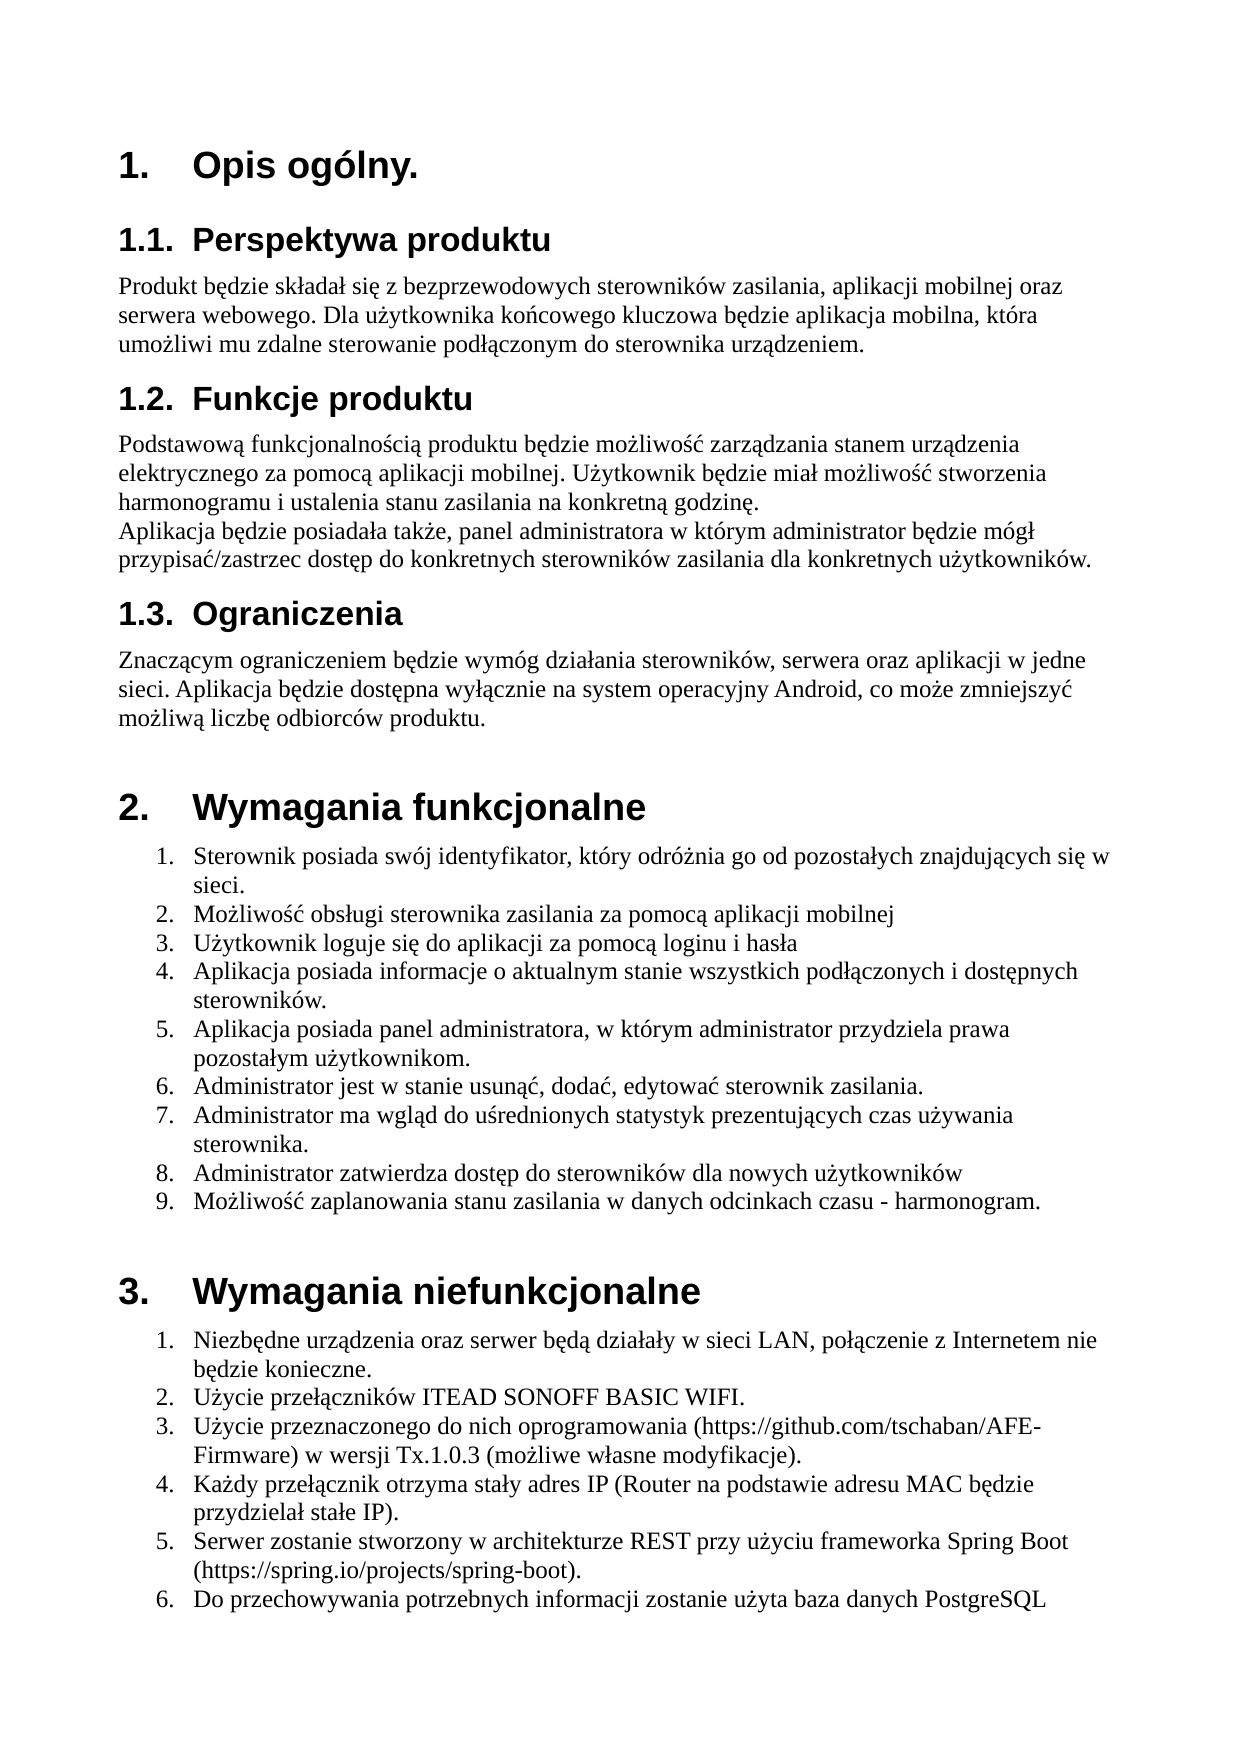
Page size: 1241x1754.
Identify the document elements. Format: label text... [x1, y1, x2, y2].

subtitle Wymagania funkcjonalne [118, 785, 1122, 829]
list Administrator zatwierdza dostęp do sterowników dla nowych użytkowników [156, 1158, 1122, 1186]
list Serwer zostanie stworzony w architekturze REST przy użyciu frameworka Spring Boot (https://spring.io/projects/spring-boot). [156, 1526, 1122, 1584]
list Aplikacja posiada panel administratora, w którym administrator przydziela prawa pozostałym użytkownikom. [156, 1014, 1122, 1071]
text Znaczącym ograniczeniem będzie wymóg działania sterowników, serwera oraz aplikacji w jedne sieci. Aplikacja będzie dostępna wyłącznie na system operacyjny Android, co może zmniejszyć możliwą liczbę odbiorców produktu. [118, 645, 1122, 731]
subtitle Perspektywa produktu [118, 220, 1122, 259]
list Aplikacja posiada informacje o aktualnym stanie wszystkich podłączonych i dostępnych sterowników. [156, 956, 1122, 1014]
list Do przechowywania potrzebnych informacji zostanie użyta baza danych PostgreSQL [156, 1584, 1122, 1612]
list Administrator ma wgląd do uśrednionych statystyk prezentujących czas używania sterownika. [156, 1100, 1122, 1158]
list Administrator jest w stanie usunąć, dodać, edytować sterownik zasilania. [156, 1071, 1122, 1100]
list Każdy przełącznik otrzyma stały adres IP (Router na podstawie adresu MAC będzie przydzielał stałe IP). [156, 1469, 1122, 1526]
list Możliwość zaplanowania stanu zasilania w danych odcinkach czasu - harmonogram. [156, 1186, 1122, 1215]
text Produkt będzie składał się z bezprzewodowych sterowników zasilania, aplikacji mobilnej oraz serwera webowego. Dla użytkownika końcowego kluczowa będzie aplikacja mobilna, która umożliwi mu zdalne sterowanie podłączonym do sterownika urządzeniem. [118, 271, 1122, 357]
subtitle Funkcje produktu [118, 378, 1122, 417]
subtitle Ograniczenia [118, 594, 1122, 633]
subtitle Opis ogólny. [118, 143, 1122, 187]
list Możliwość obsługi sterownika zasilania za pomocą aplikacji mobilnej [156, 899, 1122, 928]
list Użycie przeznaczonego do nich oprogramowania (https://github.com/tschaban/AFE-Firmware) w wersji Tx.1.0.3 (możliwe własne modyfikacje). [156, 1411, 1122, 1469]
list Użycie przełączników ITEAD SONOFF BASIC WIFI. [156, 1382, 1122, 1411]
text Podstawową funkcjonalnością produktu będzie możliwość zarządzania stanem urządzenia elektrycznego za pomocą aplikacji mobilnej. Użytkownik będzie miał możliwość stworzenia harmonogramu i ustalenia stanu zasilania na konkretną godzinę. Aplikacja będzie posiadała także, panel administratora w którym administrator będzie mógł przypisać/zastrzec dostęp do konkretnych sterowników zasilania dla konkretnych użytkowników. [118, 429, 1122, 573]
subtitle Wymagania niefunkcjonalne [118, 1269, 1122, 1312]
list Sterownik posiada swój identyfikator, który odróżnia go od pozostałych znajdujących się w sieci. [156, 841, 1122, 899]
list Niezbędne urządzenia oraz serwer będą działały w sieci LAN, połączenie z Internetem nie będzie konieczne. [156, 1325, 1122, 1382]
list Użytkownik loguje się do aplikacji za pomocą loginu i hasła [156, 928, 1122, 956]
